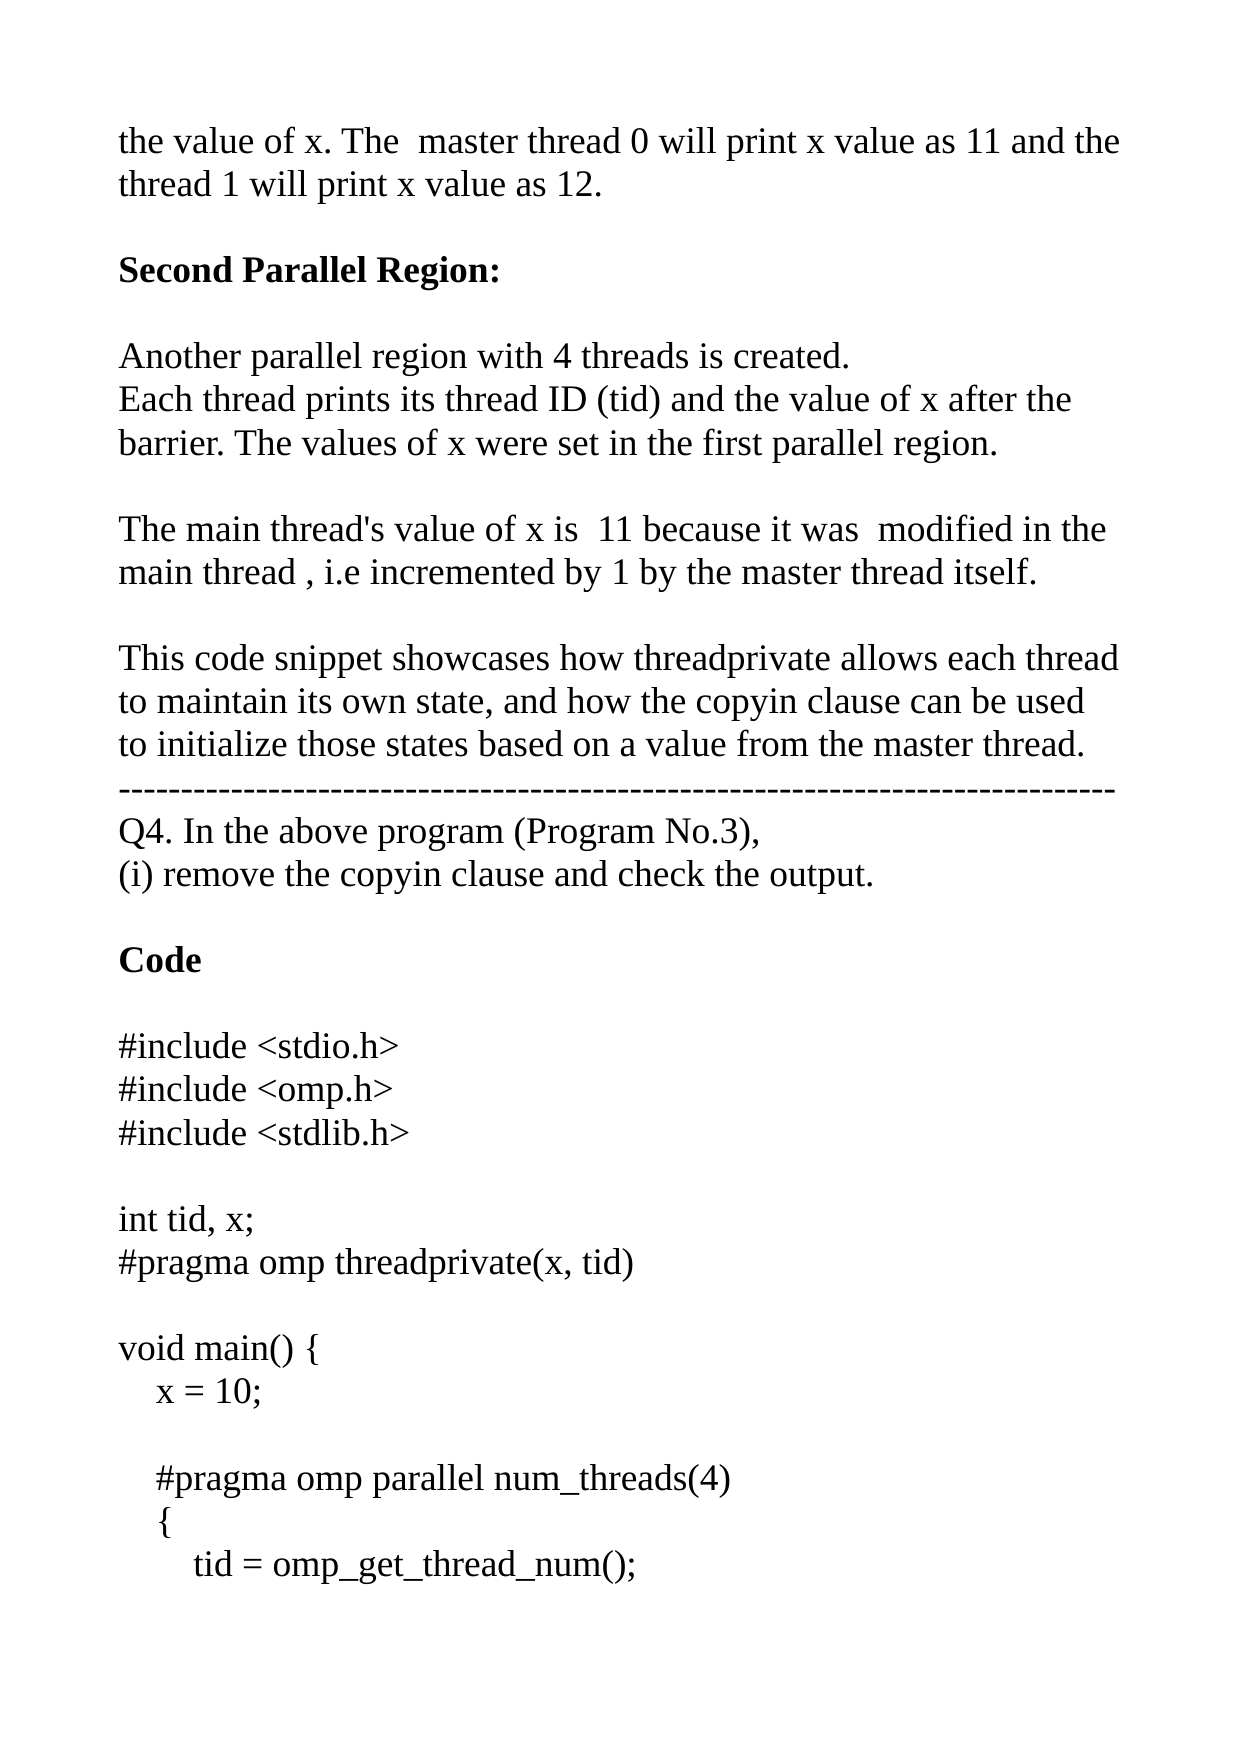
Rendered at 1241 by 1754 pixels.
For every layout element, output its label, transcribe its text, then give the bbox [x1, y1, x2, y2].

text Second Parallel Region: [118, 247, 1122, 291]
text Another parallel region with 4 threads is created. [118, 334, 1122, 377]
text The main thread's value of x is 11 because it was modified in the main thread , i.e incremented by 1 by the master thread itself. [118, 506, 1122, 592]
text #include <omp.h> [118, 1067, 1122, 1110]
text Code [118, 937, 1122, 981]
text #pragma omp threadprivate(x, tid) [118, 1239, 1122, 1282]
text Q4. In the above program (Program No.3), [118, 808, 1122, 851]
text -------------------------------------------------------------------------------- [118, 765, 1122, 808]
text #pragma omp parallel num_threads(4) [118, 1455, 1122, 1498]
text Each thread prints its thread ID (tid) and the value of x after the barrier. The values of x were set in the first parallel region. [118, 377, 1122, 463]
text #include <stdio.h> [118, 1024, 1122, 1067]
text x = 10; [118, 1369, 1122, 1412]
text int tid, x; [118, 1196, 1122, 1239]
text tid = omp_get_thread_num(); [118, 1541, 1122, 1584]
text { [118, 1498, 1122, 1541]
text (i) remove the copyin clause and check the output. [118, 851, 1122, 894]
text void main() { [118, 1326, 1122, 1369]
text the value of x. The master thread 0 will print x value as 11 and the thread 1 will print x value as 12. [118, 118, 1122, 204]
text This code snippet showcases how threadprivate allows each thread to maintain its own state, and how the copyin clause can be used to initialize those states based on a value from the master thread. [118, 636, 1122, 765]
text #include <stdlib.h> [118, 1110, 1122, 1153]
